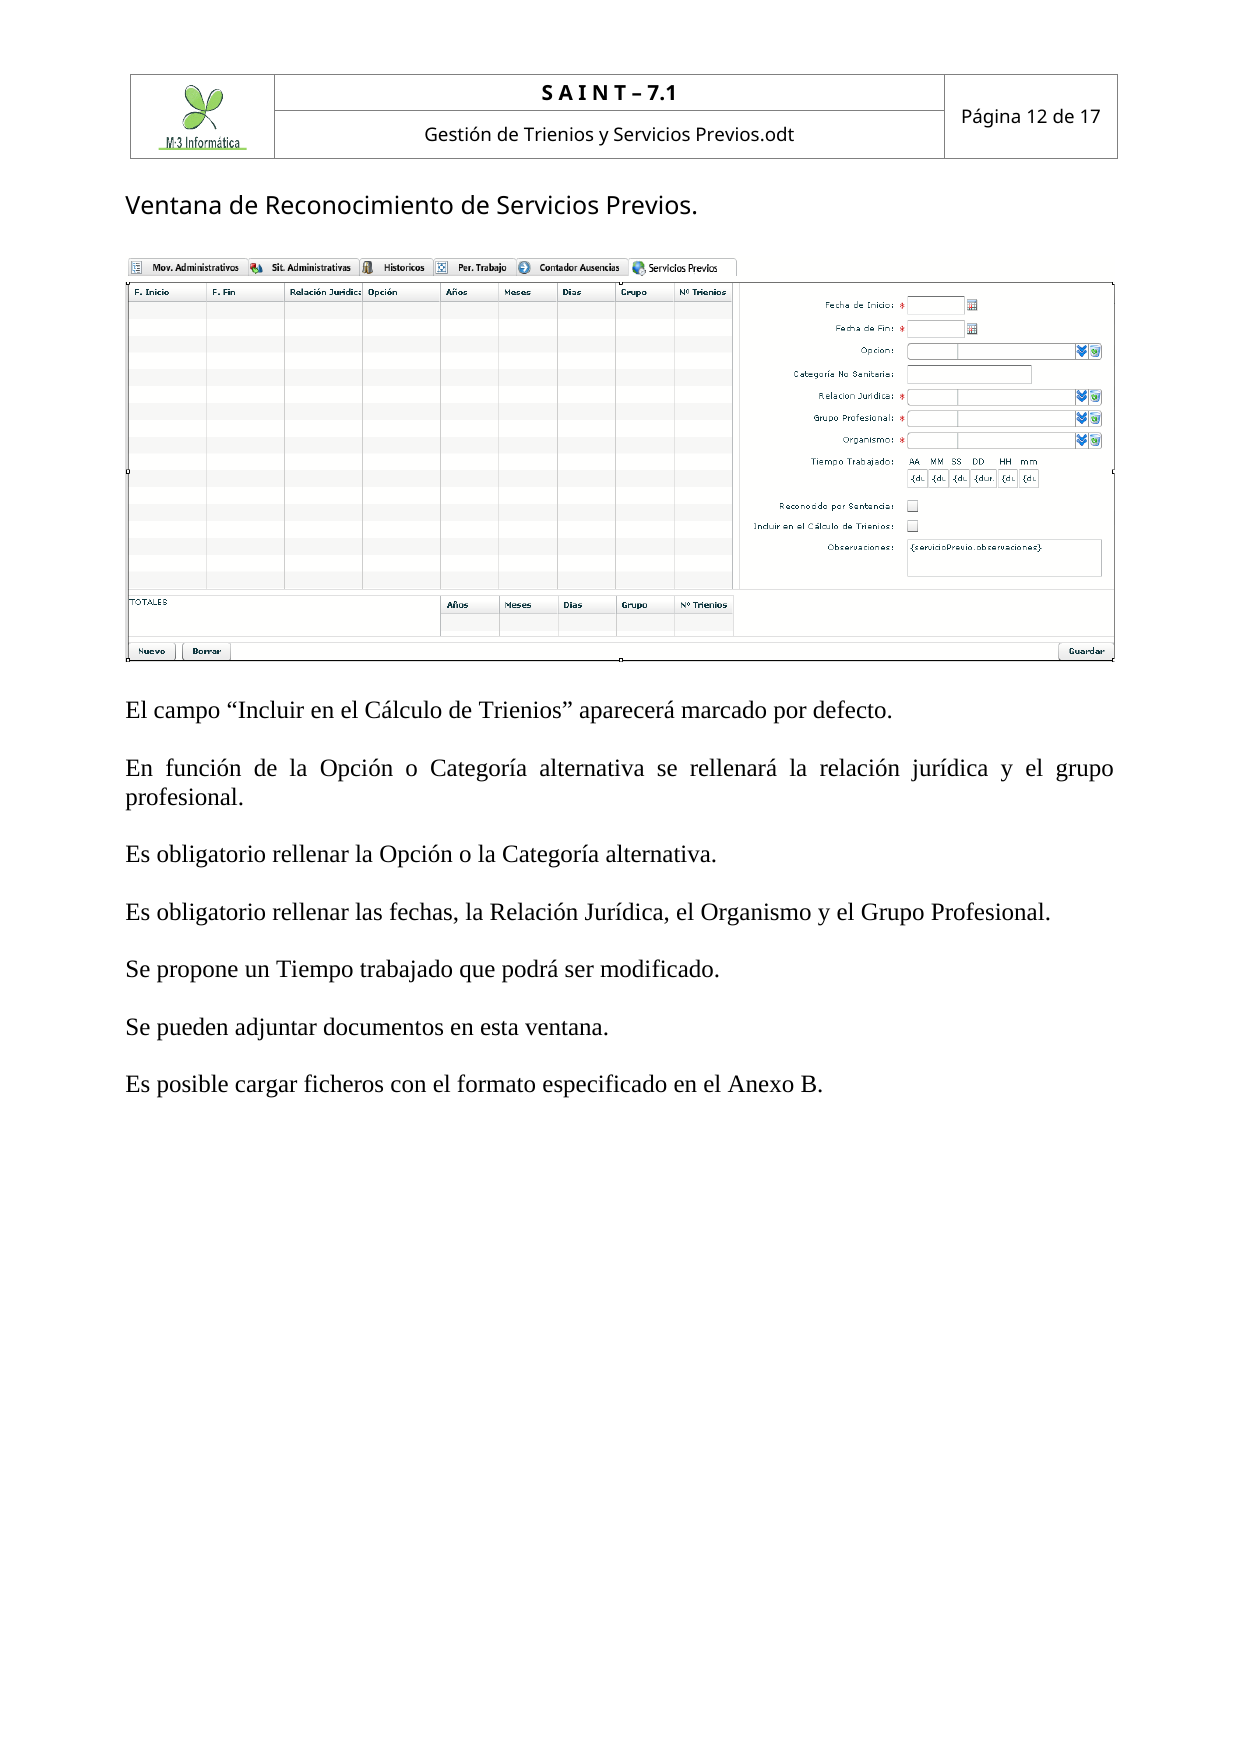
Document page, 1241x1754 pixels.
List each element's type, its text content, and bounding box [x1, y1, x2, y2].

text Es obligatorio rellenar la Opción o la Categoría alternativa. [125, 839, 1115, 868]
text En función de la Opción o Categoría alternativa se rellenará la relación jurídica y el grupo profesional. [125, 753, 1115, 810]
text Se propone un Tiempo trabajado que podrá ser modificado. [125, 954, 1115, 983]
text Se pueden adjuntar documentos en esta ventana. [125, 1012, 1115, 1040]
text Es posible cargar ficheros con el formato especificado en el Anexo B. [125, 1069, 1115, 1098]
text El campo “Incluir en el Cálculo de Trienios” aparecerá marcado por defecto. [125, 695, 1115, 724]
picture [158, 83, 247, 150]
text Ventana de Reconocimiento de Servicios Previos. [125, 188, 1115, 222]
text Es obligatorio rellenar las fechas, la Relación Jurídica, el Organismo y el Grupo Profesional. [125, 897, 1115, 925]
